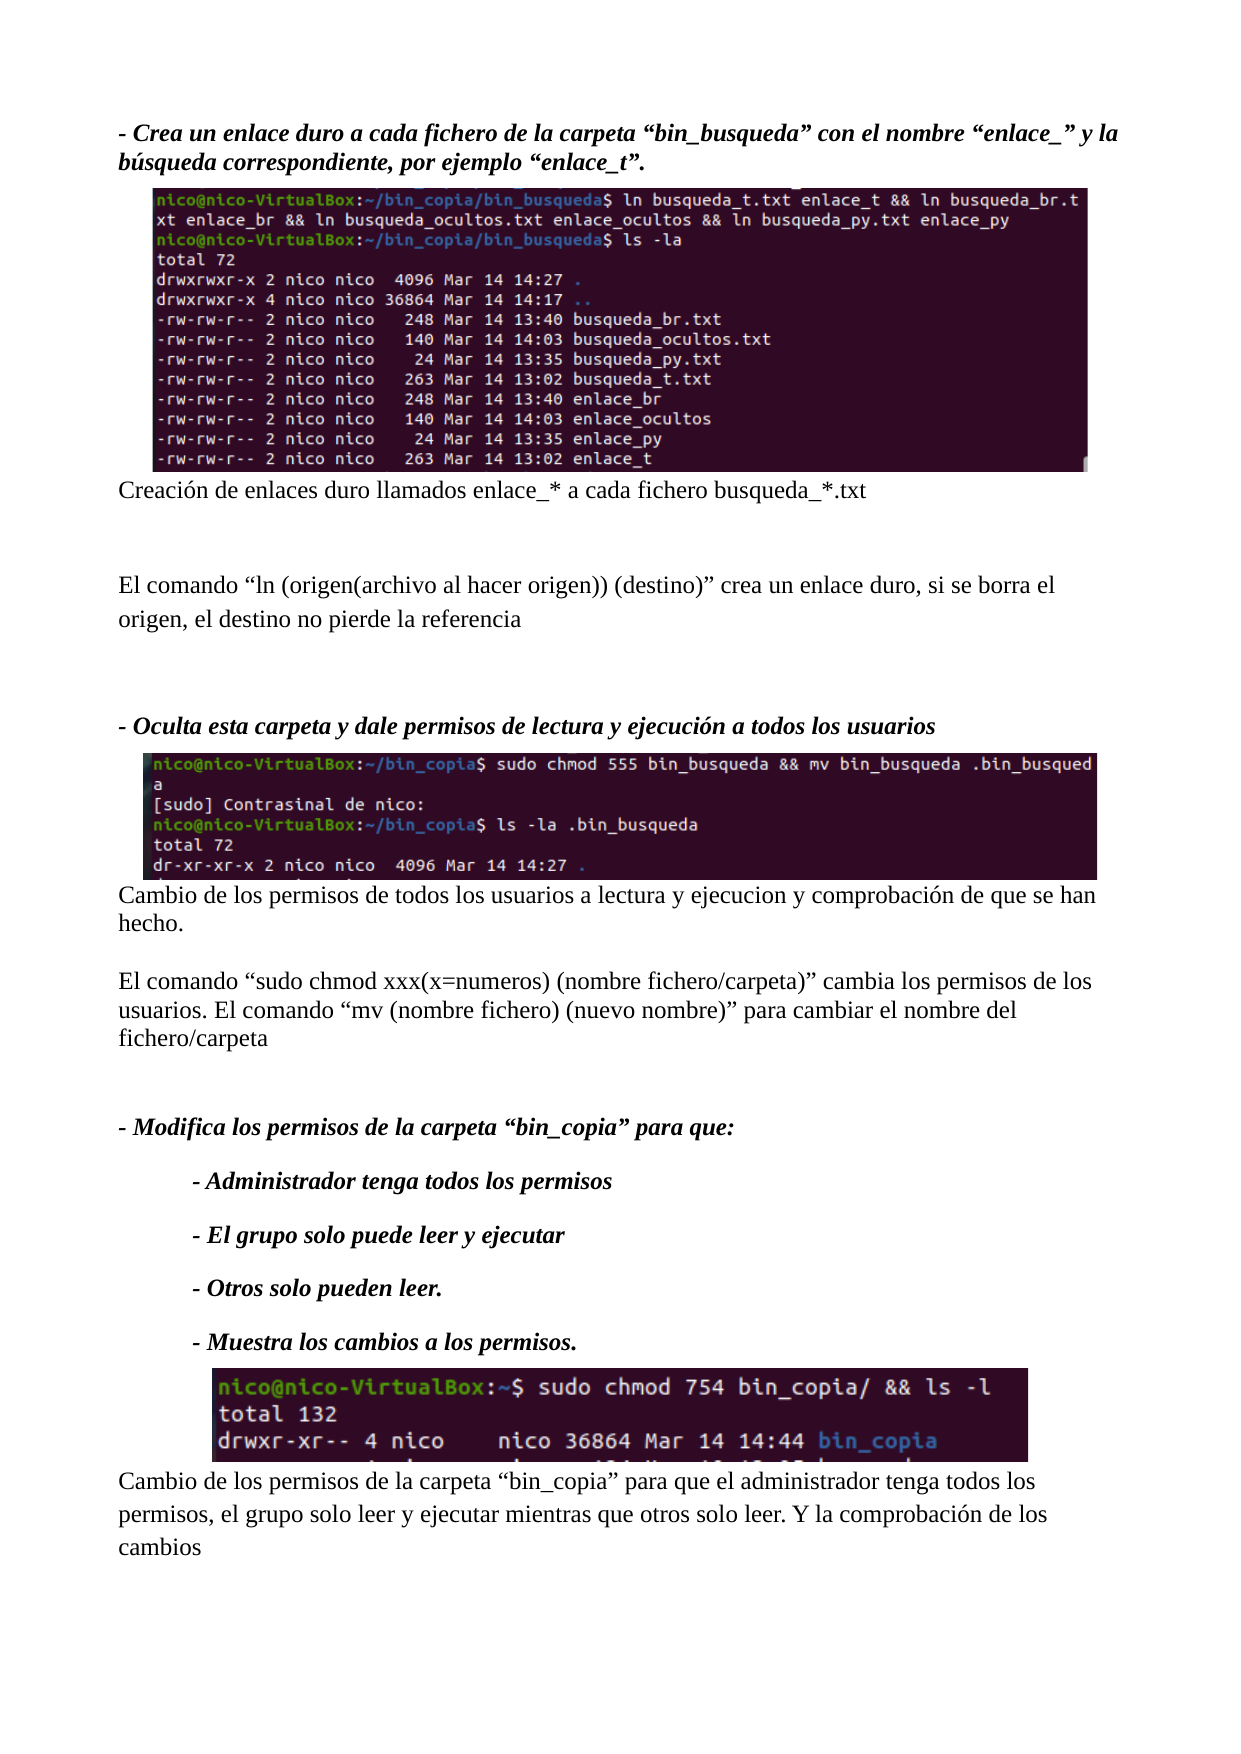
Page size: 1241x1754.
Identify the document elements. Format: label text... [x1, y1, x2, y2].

subtitle - Crea un enlace duro a cada fichero de la carpeta “bin_busqueda” con el nombre “enlace_” y la búsqueda correspondiente, por ejemplo “enlace_t”. [118, 118, 1122, 176]
subtitle - Otros solo pueden leer. [118, 1273, 1122, 1302]
subtitle - Modifica los permisos de la carpeta “bin_copia” para que: [118, 1112, 1122, 1141]
text Cambio de los permisos de la carpeta “bin_copia” para que el administrador tenga todos los permisos, el grupo solo leer y ejecutar mientras que otros solo leer. Y la comprobación de los cambios [118, 1368, 1122, 1561]
text El comando “sudo chmod xxx(x=numeros) (nombre fichero/carpeta)” cambia los permisos de los usuarios. El comando “mv (nombre fichero) (nuevo nombre)” para cambiar el nombre del fichero/carpeta [118, 966, 1122, 1052]
text El comando “ln (origen(archivo al hacer origen)) (destino)” crea un enlace duro, si se borra el origen, el destino no pierde la referencia [118, 571, 1122, 632]
subtitle - Oculta esta carpeta y dale permisos de lectura y ejecución a todos los usuarios [118, 711, 1122, 740]
text Creación de enlaces duro llamados enlace_* a cada fichero busqueda_*.txt [118, 188, 1122, 504]
picture [212, 1368, 1029, 1462]
subtitle - El grupo solo puede leer y ejecutar [118, 1220, 1122, 1248]
subtitle - Administrador tenga todos los permisos [118, 1166, 1122, 1195]
subtitle - Muestra los cambios a los permisos. [118, 1327, 1122, 1356]
picture [143, 753, 1098, 880]
picture [152, 188, 1088, 472]
text Cambio de los permisos de todos los usuarios a lectura y ejecucion y comprobación de que se han hecho. [118, 753, 1122, 937]
